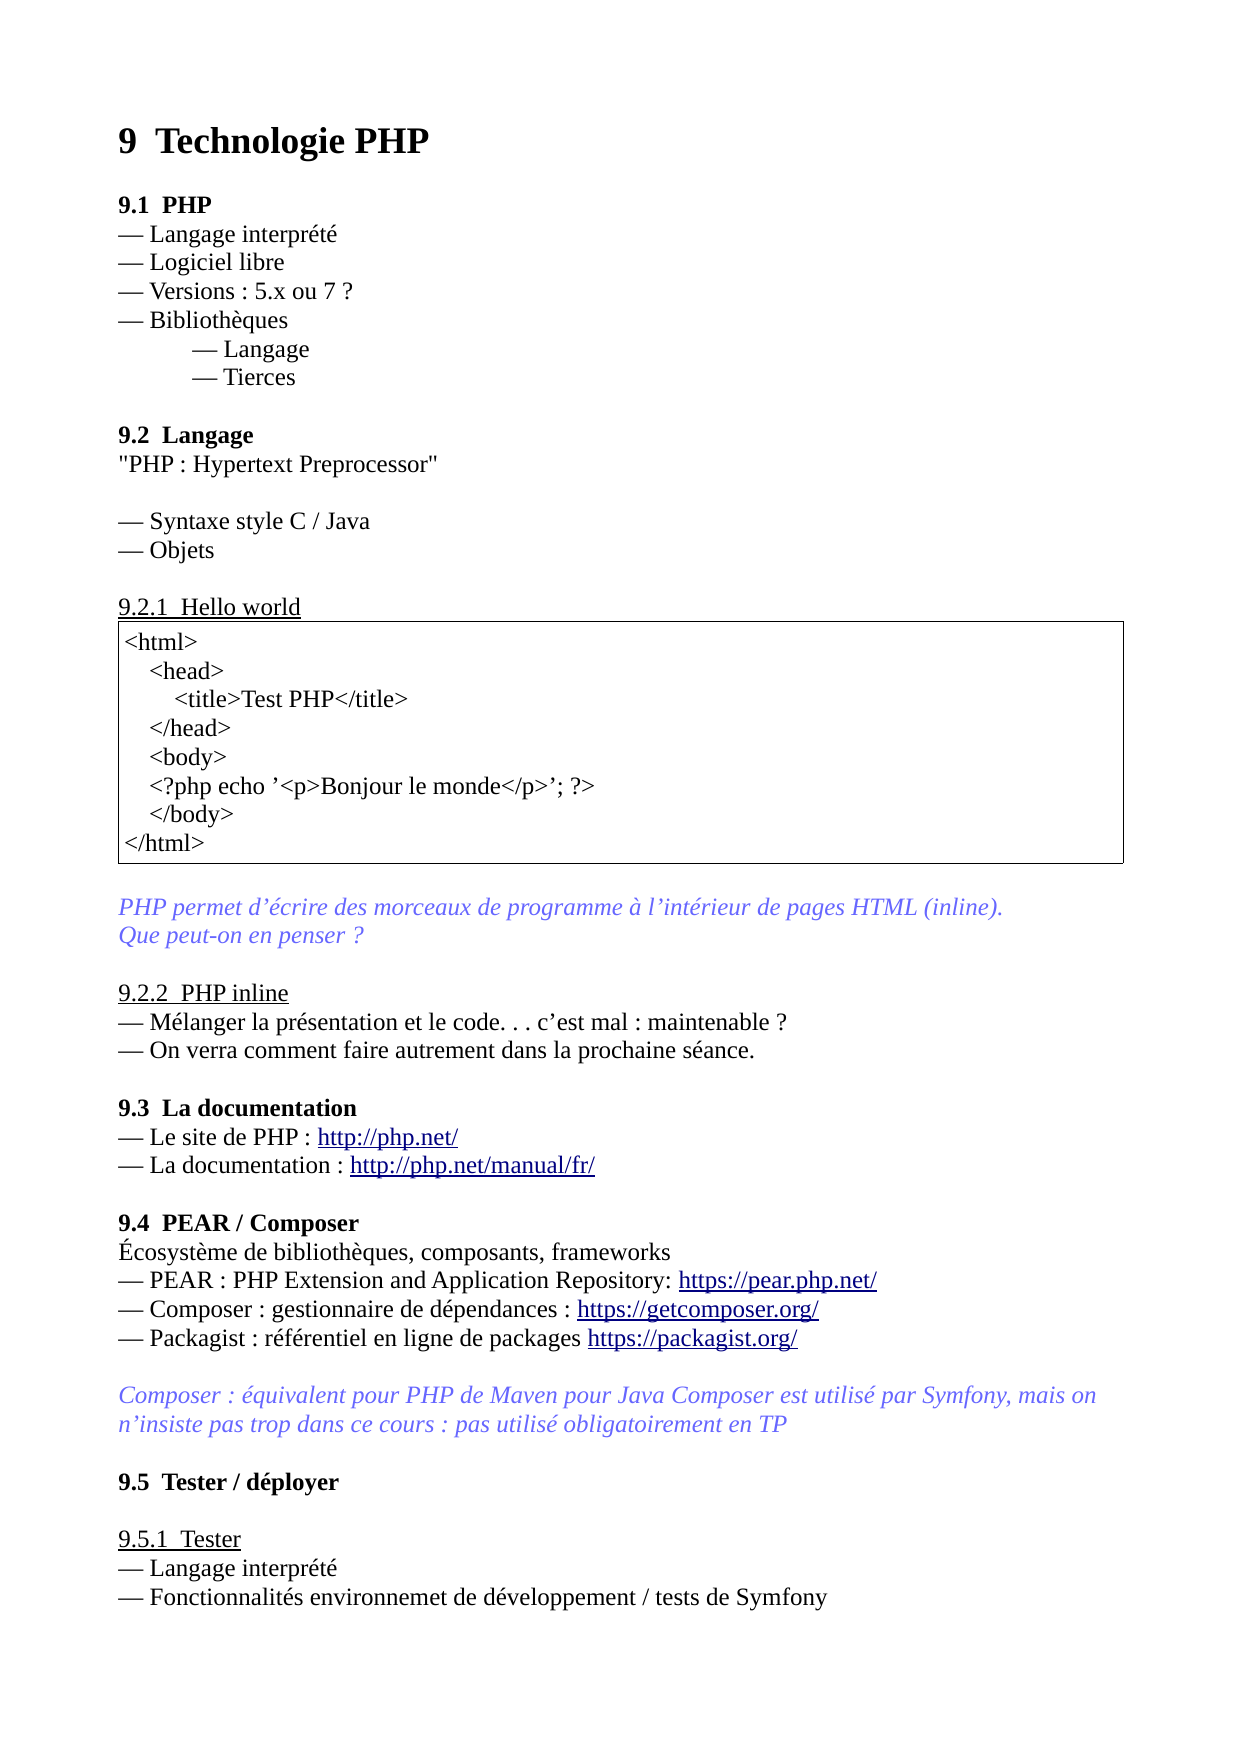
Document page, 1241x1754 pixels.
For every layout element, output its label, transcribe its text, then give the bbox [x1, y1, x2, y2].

text — On verra comment faire autrement dans la prochaine séance. [118, 1035, 1122, 1064]
text — Langage interprété [118, 1553, 1122, 1582]
text 9.2.1 Hello world [118, 592, 1122, 621]
text — La documentation : http://php.net/manual/fr/ [118, 1150, 1122, 1179]
text — Fonctionnalités environnemet de développement / tests de Symfony [118, 1582, 1122, 1610]
text — Bibliothèques [118, 305, 1122, 334]
text — Composer : gestionnaire de dépendances : https://getcomposer.org/ [118, 1294, 1122, 1323]
text 9.2 Langage [118, 420, 1122, 449]
text 9.1 PHP [118, 190, 1122, 219]
text 9.3 La documentation [118, 1093, 1122, 1122]
text — Le site de PHP : http://php.net/ [118, 1122, 1122, 1150]
text 9.5 Tester / déployer [118, 1467, 1122, 1495]
text — Versions : 5.x ou 7 ? [118, 276, 1122, 305]
text 9.2.2 PHP inline [118, 978, 1122, 1007]
text — Langage interprété [118, 219, 1122, 247]
text Composer : équivalent pour PHP de Maven pour Java Composer est utilisé par Symfony, mais on n’insiste pas trop dans ce cours : pas utilisé obligatoirement en TP [118, 1380, 1122, 1438]
table_header <html> <head> <title>Test PHP</title> </head> <body> <?php echo ’<p>Bonjour le monde</p>’; ?> </body> </html> [119, 622, 1123, 863]
text — Packagist : référentiel en ligne de packages https://packagist.org/ [118, 1323, 1122, 1352]
text 9.5.1 Tester [118, 1524, 1122, 1553]
text Que peut-on en penser ? [118, 920, 1122, 949]
text — Mélanger la présentation et le code. . . c’est mal : maintenable ? [118, 1007, 1122, 1035]
text PHP permet d’écrire des morceaux de programme à l’intérieur de pages HTML (inline). [118, 892, 1122, 920]
text 9 Technologie PHP [118, 118, 1122, 161]
text 9.4 PEAR / Composer [118, 1208, 1122, 1237]
text — Syntaxe style C / Java [118, 506, 1122, 535]
text — Langage [118, 334, 1122, 362]
text — PEAR : PHP Extension and Application Repository: https://pear.php.net/ [118, 1265, 1122, 1294]
text — Tierces [118, 362, 1122, 391]
text — Logiciel libre [118, 247, 1122, 276]
text "PHP : Hypertext Preprocessor" [118, 449, 1122, 477]
text Écosystème de bibliothèques, composants, frameworks [118, 1237, 1122, 1265]
text — Objets [118, 535, 1122, 564]
